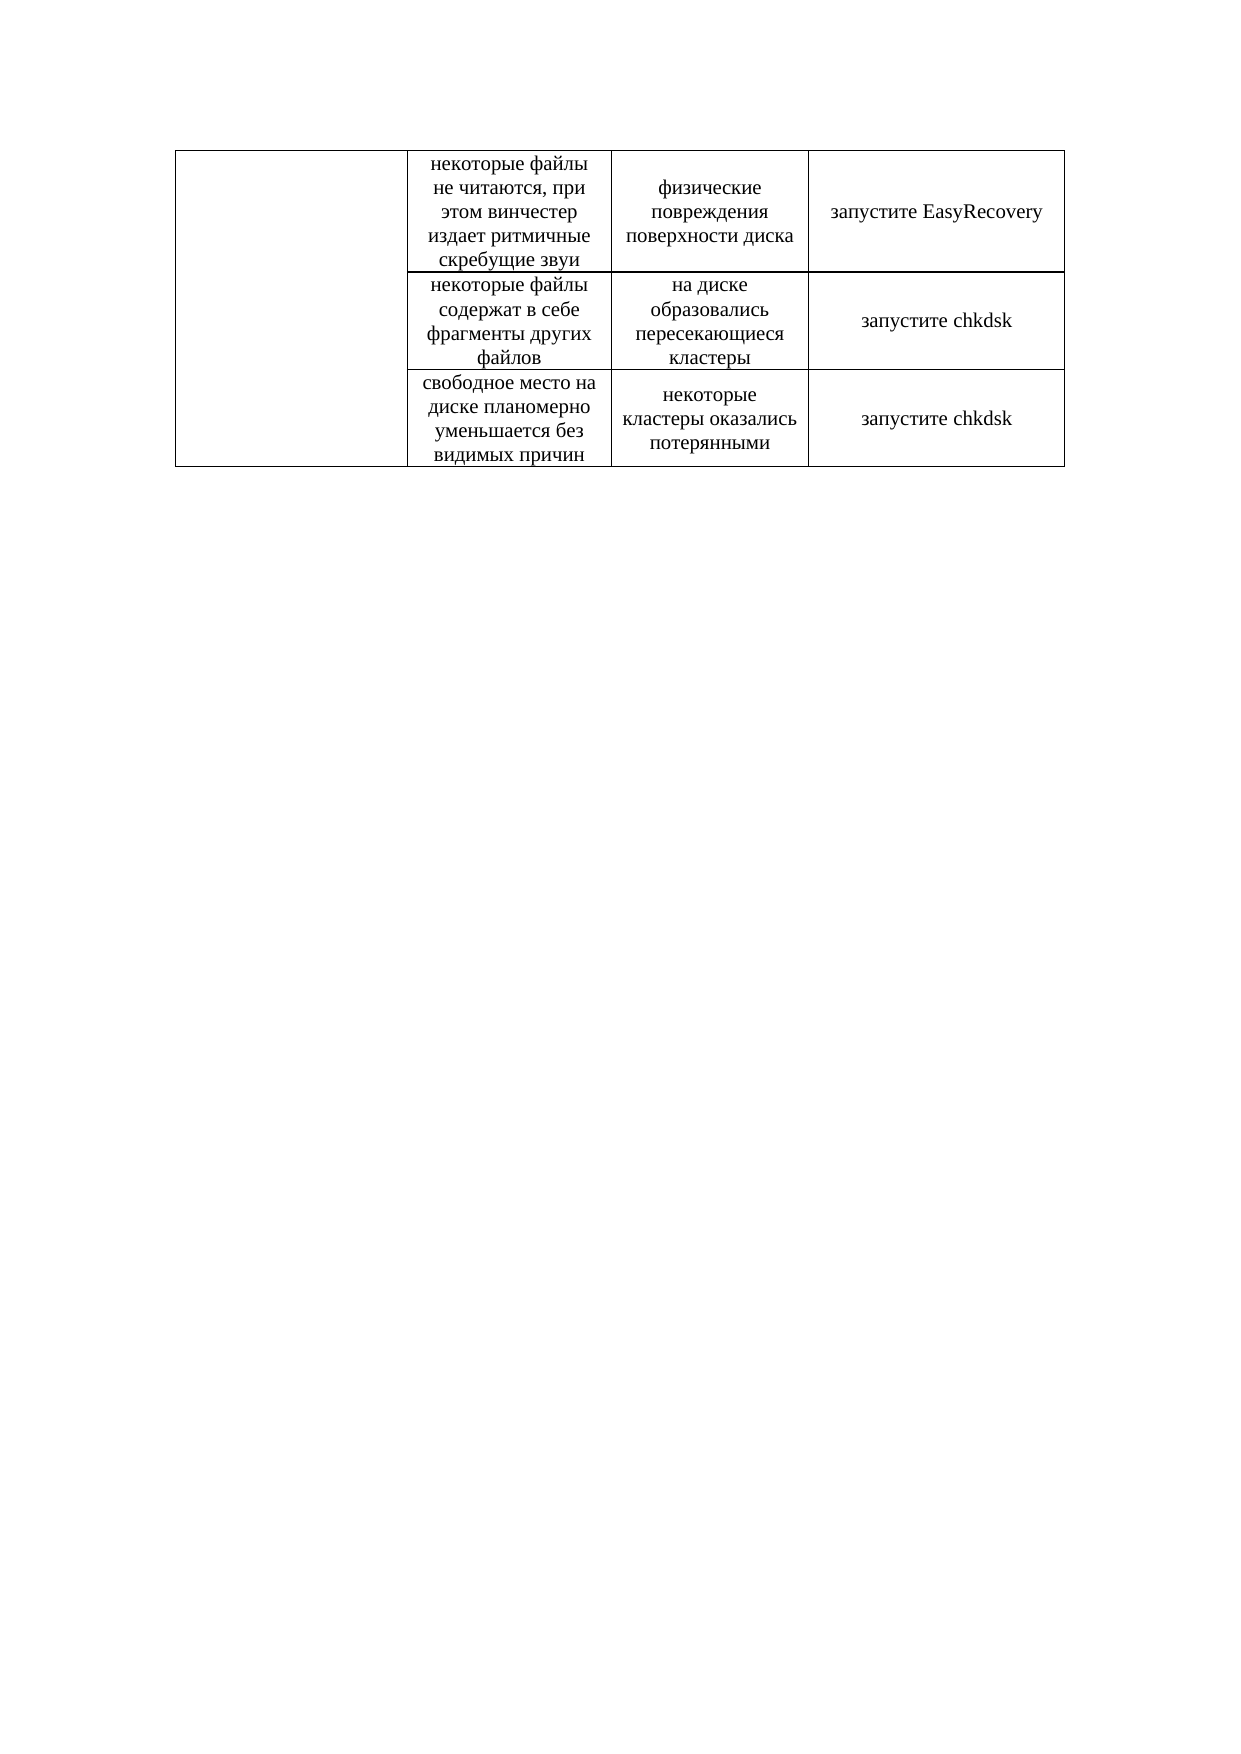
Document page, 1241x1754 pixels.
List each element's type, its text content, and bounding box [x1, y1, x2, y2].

table_cell некоторые файлы содержат в себе фрагменты других файлов [408, 273, 611, 369]
table_cell некоторые файлы не читаются, при этом винчестер издает ритмичные скребущие звуи [408, 151, 611, 271]
table_cell некоторые кластеры оказались потерянными [612, 370, 808, 466]
table_cell свободное место на диске планомерно уменьшается без видимых причин [408, 370, 611, 466]
table_cell на диске образовались пересекающиеся кластеры [612, 273, 808, 369]
table_cell запустите EasyRecovery [809, 151, 1064, 271]
table_cell физические повреждения поверхности диска [612, 151, 808, 271]
table_cell запустите chkdsk [809, 273, 1064, 369]
table_cell запустите chkdsk [809, 370, 1064, 466]
table_cell [176, 151, 407, 466]
